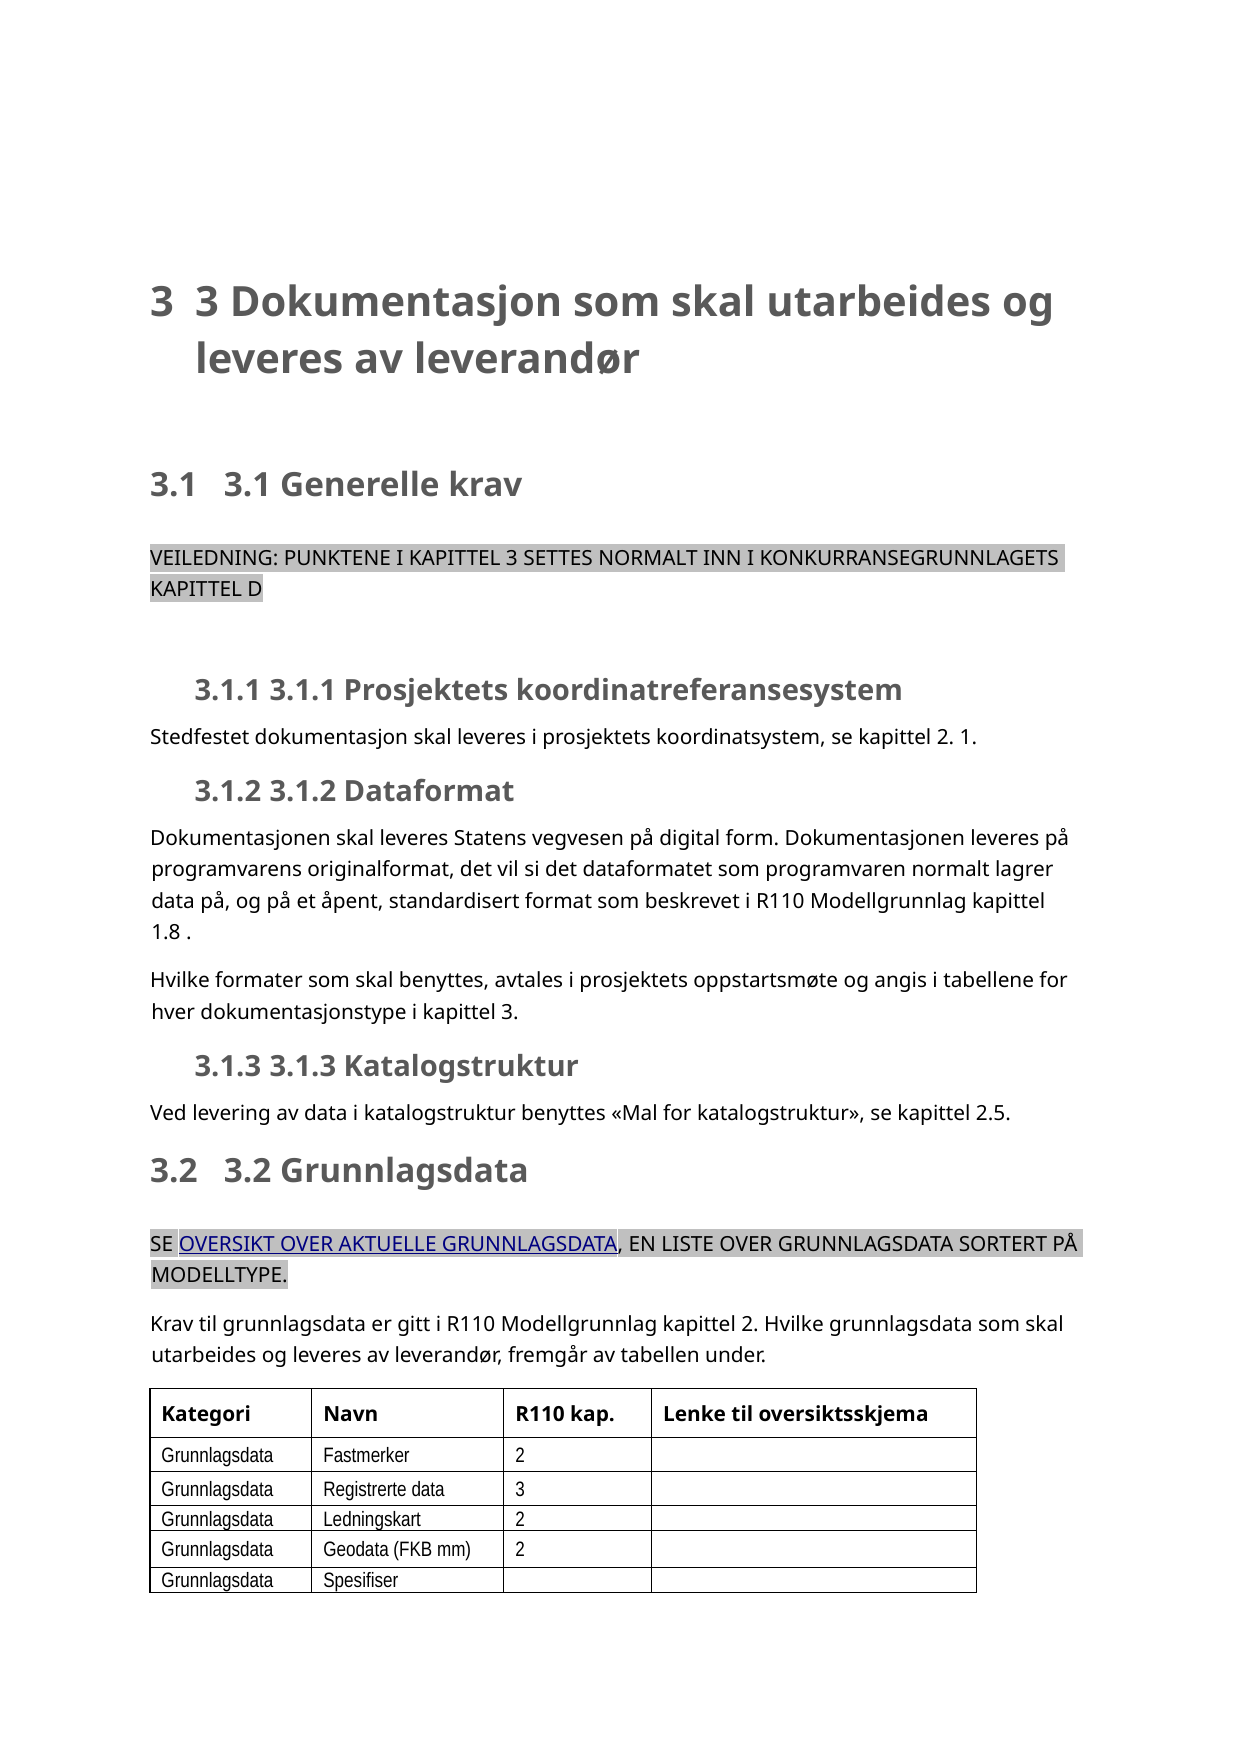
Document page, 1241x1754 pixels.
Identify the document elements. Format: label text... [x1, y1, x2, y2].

table_cell Grunnlagsdata [151, 1438, 311, 1471]
table_cell [652, 1531, 976, 1567]
text Krav til grunnlagsdata er gitt i R110 Modellgrunnlag kapittel 2. Hvilke grunnlagsdata som skal utarbeides og leveres av leverandør, fremgår av tabellen under. [150, 1309, 1090, 1368]
text Stedfestet dokumentasjon skal leveres i prosjektets koordinatsystem, se kapittel 2. 1. [150, 722, 1090, 751]
table_header Kategori [151, 1389, 311, 1437]
table_cell [504, 1568, 651, 1592]
table_cell 2 [504, 1531, 651, 1567]
subtitle 3.1 Generelle krav [150, 461, 1090, 506]
table_cell Grunnlagsdata [151, 1531, 311, 1567]
table_header R110 kap. [504, 1389, 651, 1437]
text VEILEDNING: PUNKTENE I KAPITTEL 3 SETTES NORMALT INN I KONKURRANSEGRUNNLAGETS KAPITTEL D [150, 543, 1090, 602]
table_cell Ledningskart [312, 1506, 503, 1530]
table_cell Grunnlagsdata [151, 1506, 311, 1530]
table_cell Spesifiser [312, 1568, 503, 1592]
table_cell 2 [504, 1438, 651, 1471]
table_cell 2 [504, 1506, 651, 1530]
table_cell [652, 1472, 976, 1505]
subtitle 3.1.1 Prosjektets koordinatreferansesystem [194, 669, 1090, 709]
table_cell 3 [504, 1472, 651, 1505]
table_cell Grunnlagsdata [151, 1472, 311, 1505]
text Dokumentasjonen skal leveres Statens vegvesen på digital form. Dokumentasjonen leveres på programvarens originalformat, det vil si det dataformatet som programvaren normalt lagrer data på, og på et åpent, standardisert format som beskrevet i R110 Modellgrunnlag kapittel 1.8 . [150, 823, 1090, 946]
text Ved levering av data i katalogstruktur benyttes «Mal for katalogstruktur», se kapittel 2.5. [150, 1098, 1090, 1126]
table_header Navn [312, 1389, 503, 1437]
table_header Lenke til oversiktsskjema [652, 1389, 976, 1437]
table_cell Geodata (FKB mm) [312, 1531, 503, 1567]
table_cell Fastmerker [312, 1438, 503, 1471]
subtitle 3.1.3 Katalogstruktur [194, 1045, 1090, 1085]
subtitle 3.1.2 Dataformat [194, 771, 1090, 810]
subtitle 3.2 Grunnlagsdata [150, 1146, 1090, 1192]
table_cell [652, 1568, 976, 1592]
table_cell Registrerte data [312, 1472, 503, 1505]
text SE OVERSIKT OVER AKTUELLE GRUNNLAGSDATA, EN LISTE OVER GRUNNLAGSDATA SORTERT PÅ MODELLTYPE. [150, 1229, 1090, 1289]
table_cell Grunnlagsdata [151, 1568, 311, 1592]
table_cell [652, 1506, 976, 1530]
table_cell [652, 1438, 976, 1471]
text Hvilke formater som skal benyttes, avtales i prosjektets oppstartsmøte og angis i tabellene for hver dokumentasjonstype i kapittel 3. [150, 966, 1090, 1025]
subtitle 3 Dokumentasjon som skal utarbeides og leveres av leverandør [150, 272, 1090, 386]
